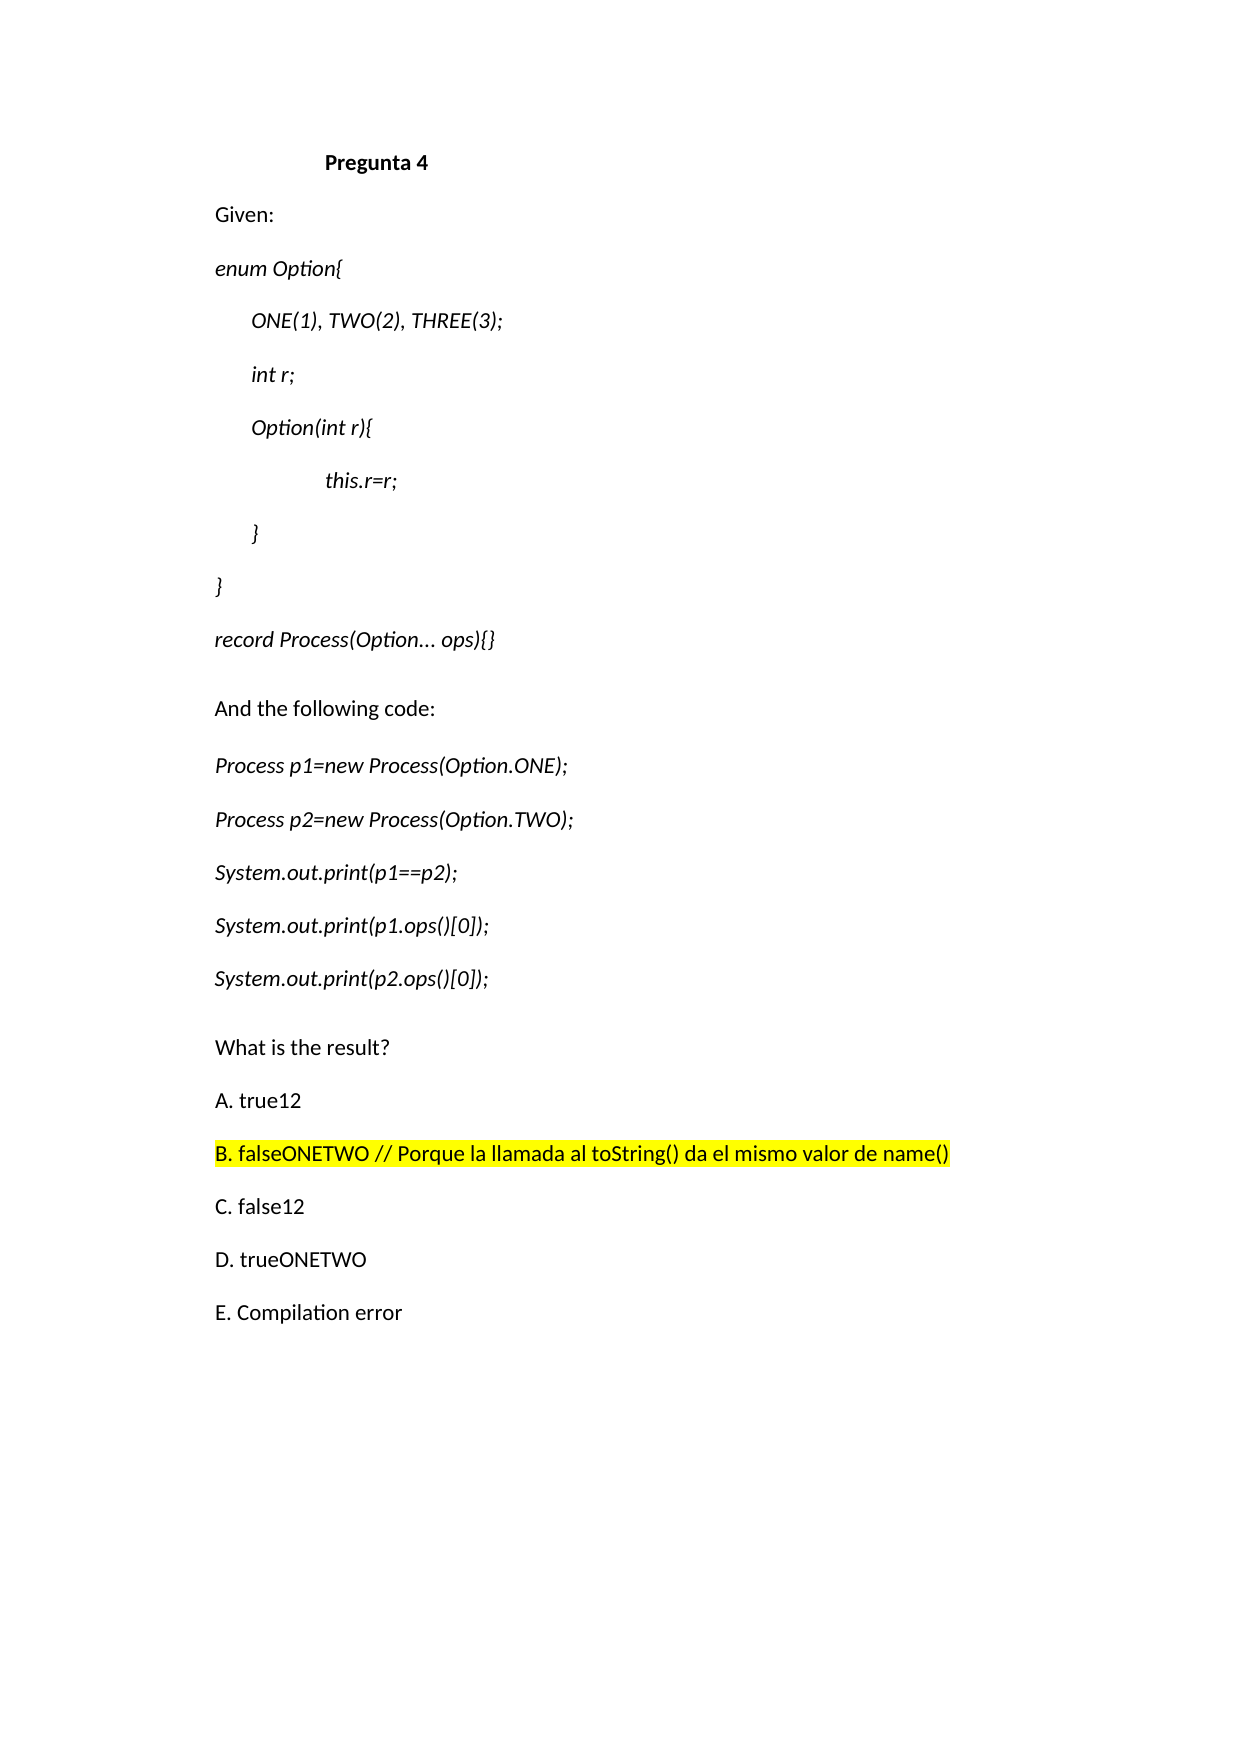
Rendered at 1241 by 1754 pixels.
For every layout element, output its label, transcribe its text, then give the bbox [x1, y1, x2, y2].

text C. false12 [177, 1192, 1063, 1221]
text System.out.print(p2.ops()[0]); [177, 964, 1063, 992]
text B. falseONETWO // Porque la llamada al toString() da el mismo valor de name() [177, 1139, 1063, 1167]
text And the following code: [177, 694, 1063, 722]
text System.out.print(p1.ops()[0]); [177, 911, 1063, 939]
text Process p1=new Process(Option.ONE); [177, 752, 1063, 780]
text record Process(Option... ops){} [177, 625, 1063, 653]
text this.r=r; [177, 466, 1063, 494]
text int r; [177, 360, 1063, 388]
text System.out.print(p1==p2); [177, 858, 1063, 886]
text ONE(1), TWO(2), THREE(3); [177, 307, 1063, 335]
text Process p2=new Process(Option.TWO); [177, 805, 1063, 833]
text A. true12 [177, 1086, 1063, 1114]
text Pregunta 4 [177, 148, 1063, 176]
text } [177, 519, 1063, 547]
text What is the result? [177, 1033, 1063, 1061]
text Given: [177, 201, 1063, 229]
text Option(int r){ [177, 413, 1063, 441]
text } [177, 572, 1063, 600]
text E. Compilation error [177, 1298, 1063, 1327]
text D. trueONETWO [177, 1246, 1063, 1273]
text enum Option{ [177, 254, 1063, 282]
